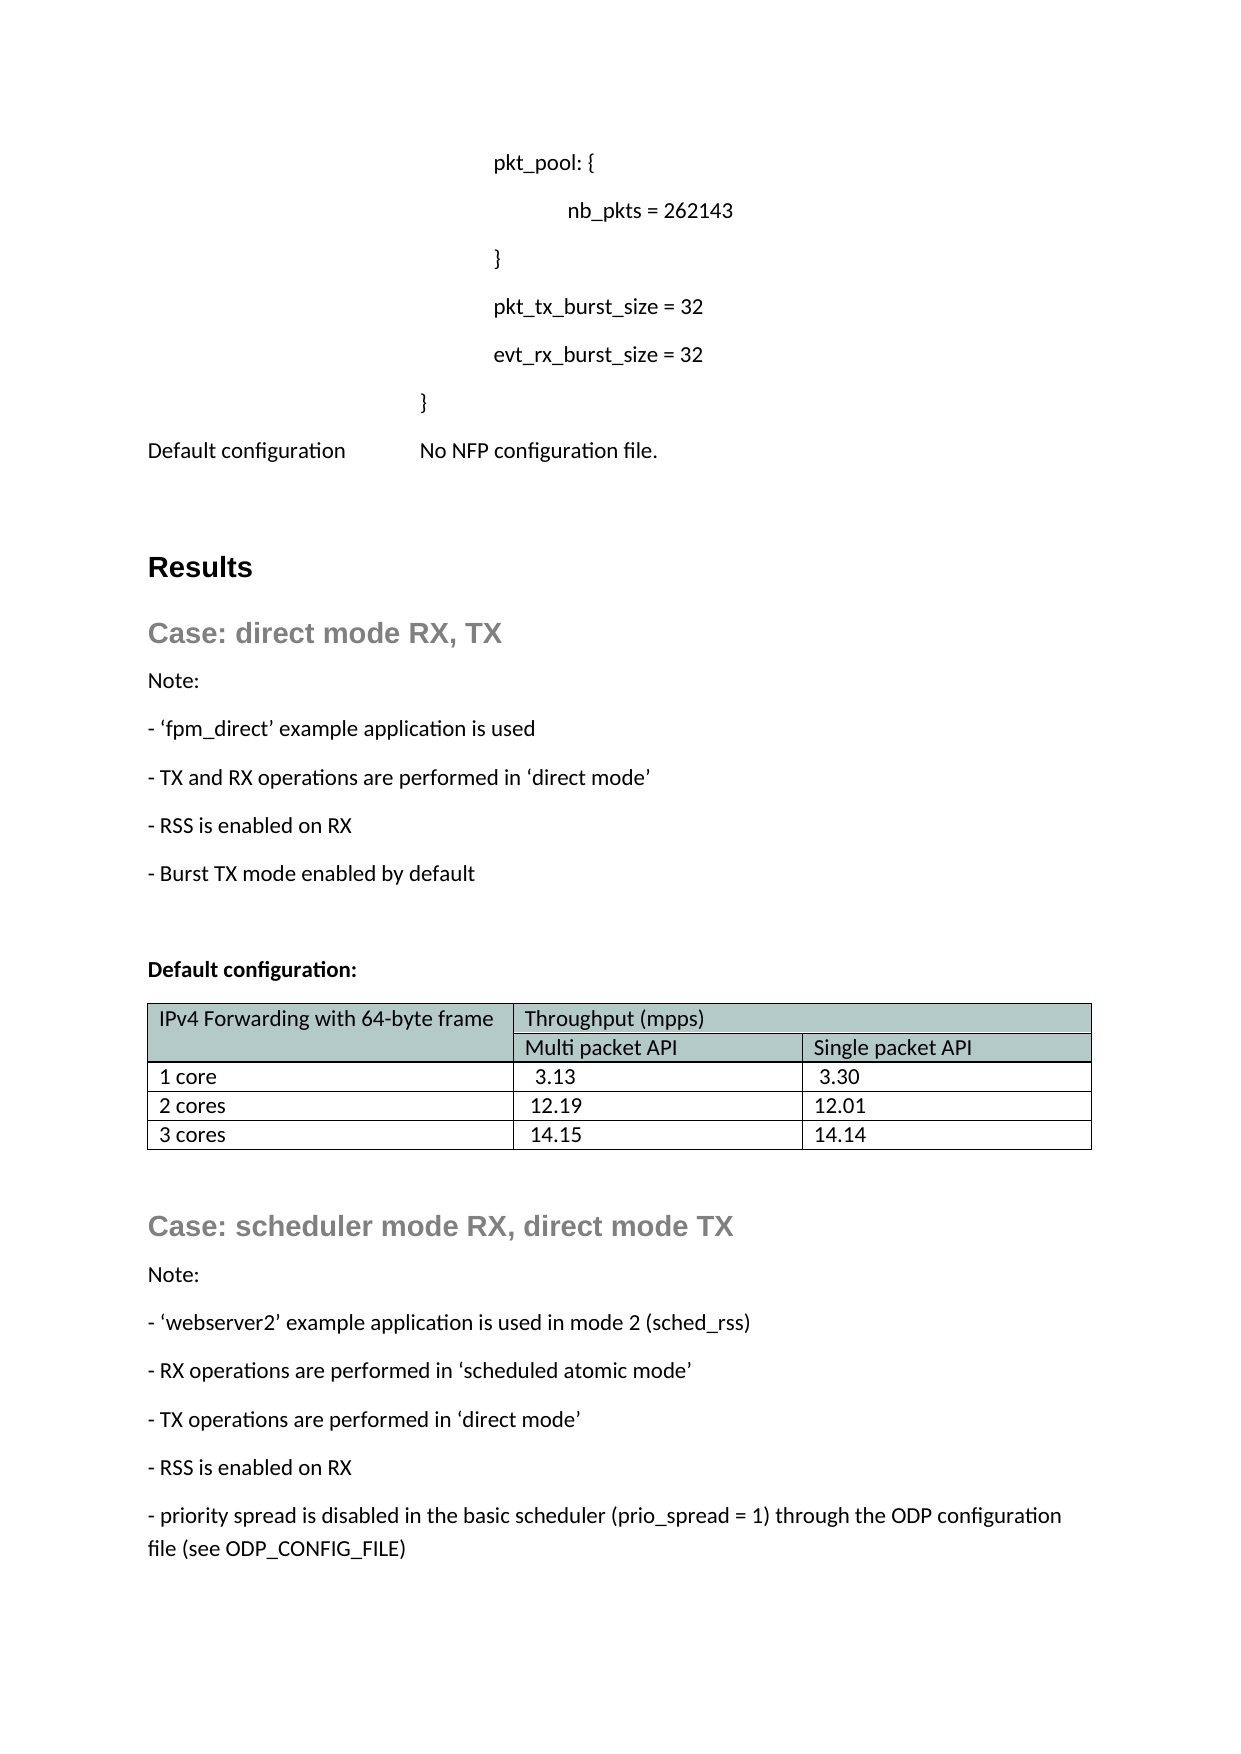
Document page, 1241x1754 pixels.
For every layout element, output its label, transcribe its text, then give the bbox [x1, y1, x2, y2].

table_cell 3 cores [148, 1121, 513, 1149]
text Note: [148, 1260, 1094, 1288]
text Default configuration: [148, 955, 1094, 983]
table_cell 2 cores [148, 1092, 513, 1119]
table_cell 3.13 [514, 1063, 802, 1091]
text - RSS is enabled on RX [148, 811, 1094, 839]
table_header Throughput (mpps) [514, 1004, 1091, 1032]
table_cell 12.01 [803, 1092, 1091, 1119]
table_cell 14.14 [803, 1121, 1091, 1149]
text - TX and RX operations are performed in ‘direct mode’ [148, 763, 1094, 791]
table_header IPv4 Forwarding with 64-byte frame [148, 1004, 513, 1061]
table_cell Single packet API [803, 1034, 1091, 1061]
subtitle Case: direct mode RX, TX [148, 616, 1094, 649]
text - Burst TX mode enabled by default [148, 859, 1094, 887]
text - ‘webserver2’ example application is used in mode 2 (sched_rss) [148, 1308, 1094, 1336]
text Note: [148, 666, 1094, 694]
table_cell 12.19 [514, 1092, 802, 1119]
table_cell Multi packet API [514, 1034, 802, 1061]
table_cell 14.15 [514, 1121, 802, 1149]
table_cell 1 core [148, 1063, 513, 1091]
table_cell Default configuration [148, 436, 419, 481]
text - RX operations are performed in ‘scheduled atomic mode’ [148, 1357, 1094, 1384]
subtitle Case: scheduler mode RX, direct mode TX [148, 1209, 1094, 1243]
text - TX operations are performed in ‘direct mode’ [148, 1405, 1094, 1433]
table_cell [148, 148, 419, 436]
subtitle Results [148, 550, 1094, 584]
text - ‘fpm_direct’ example application is used [148, 714, 1094, 743]
table_cell pkt_pool: { nb_pkts = 262143 } pkt_tx_burst_size = 32 evt_rx_burst_size = 32 } [420, 148, 1094, 436]
table_cell 3.30 [803, 1063, 1091, 1091]
text - priority spread is disabled in the basic scheduler (prio_spread = 1) through the ODP configuration file (see ODP_CONFIG_FILE) [148, 1501, 1094, 1562]
text - RSS is enabled on RX [148, 1453, 1094, 1481]
table_cell No NFP configuration file. [420, 436, 1094, 481]
